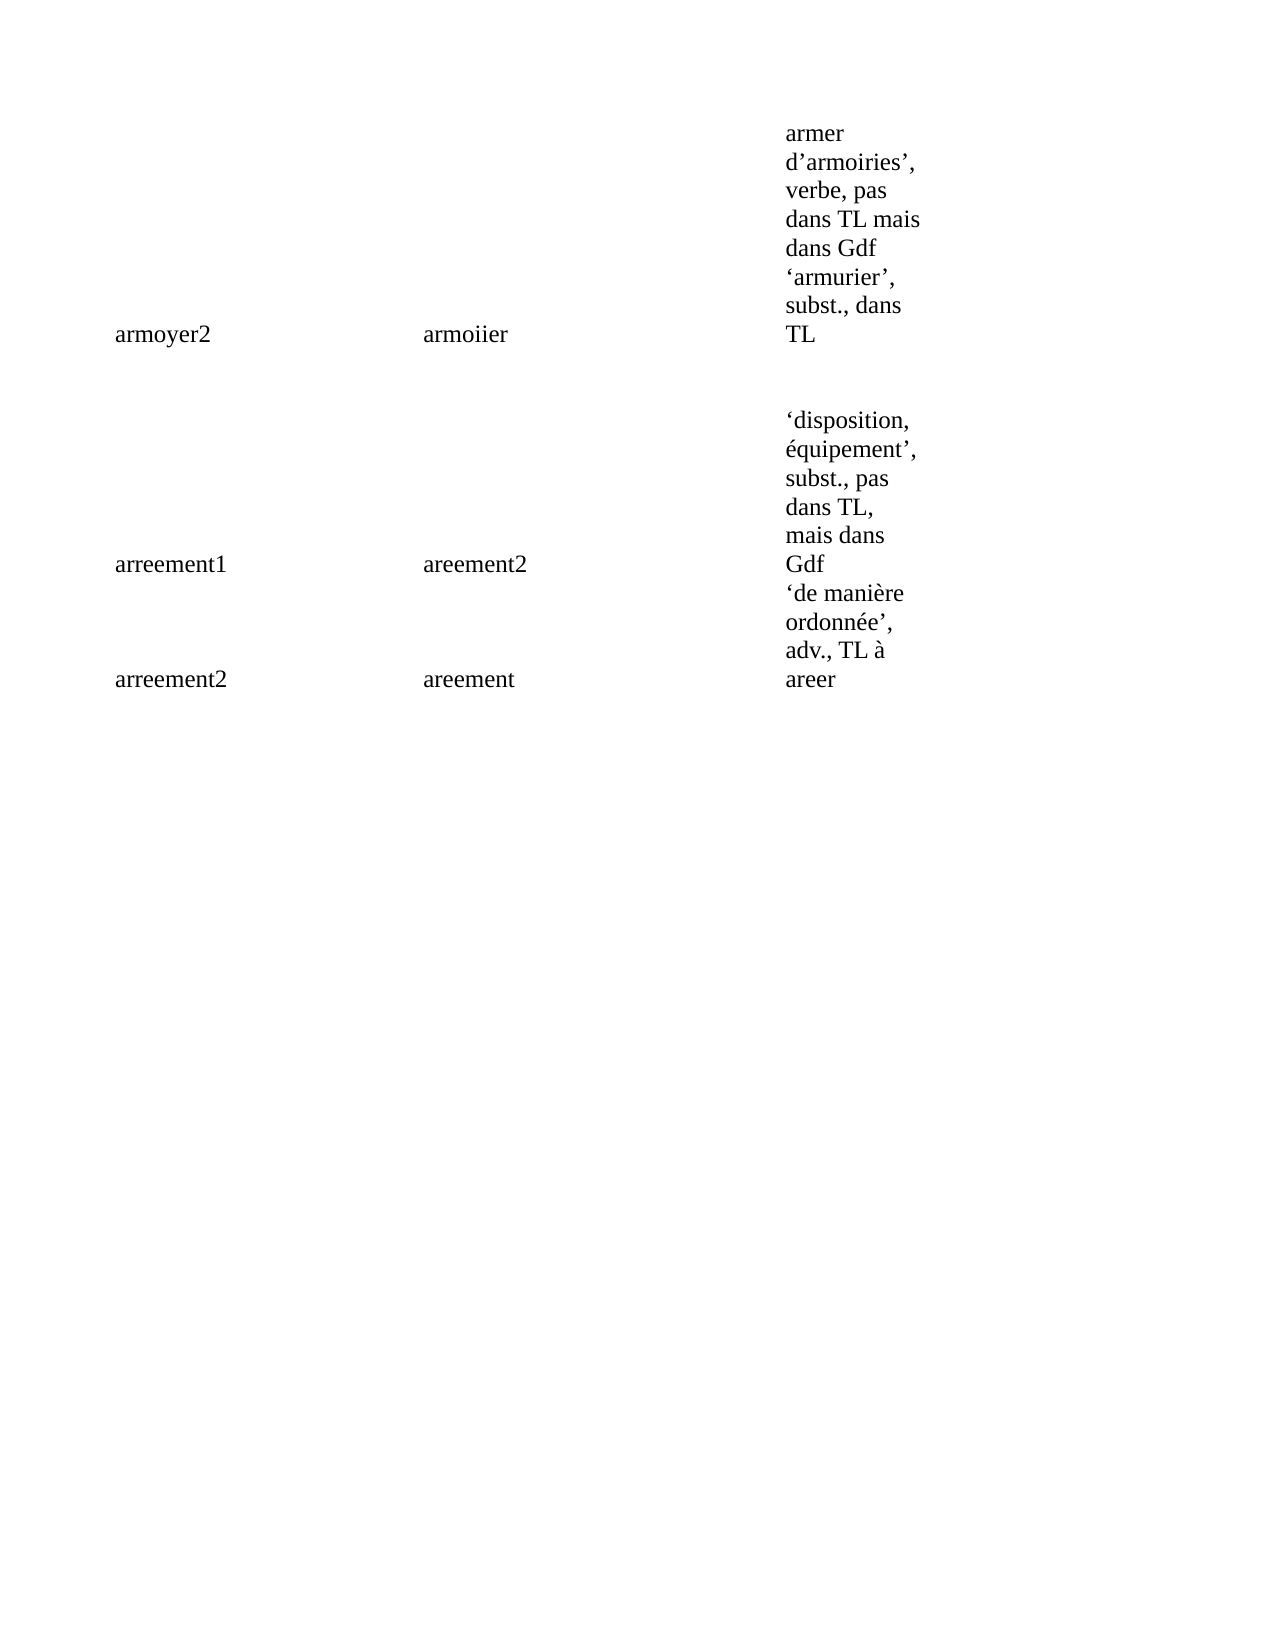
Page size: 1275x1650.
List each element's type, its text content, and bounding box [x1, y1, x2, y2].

table_header [293, 406, 420, 578]
table_cell [635, 262, 782, 348]
table_header [635, 118, 782, 262]
table_header [635, 406, 782, 578]
table_header [420, 118, 635, 262]
table_cell arreement2 [112, 578, 293, 693]
table_cell areement [420, 578, 635, 693]
table_header [112, 118, 293, 262]
table_header arreement1 [112, 406, 293, 578]
table_cell [293, 578, 420, 693]
table_cell armoyer2 [112, 262, 293, 348]
table_cell ‘de manière ordonnée’, adv., TL à areer [782, 578, 929, 693]
table_header [293, 118, 420, 262]
table_cell [635, 578, 782, 693]
table_header armer d’armoiries’, verbe, pas dans TL mais dans Gdf [782, 118, 929, 262]
table_cell armoiier [420, 262, 635, 348]
table_cell [293, 262, 420, 348]
table_cell ‘armurier’, subst., dans TL [782, 262, 929, 348]
table_header areement2 [420, 406, 635, 578]
table_header ‘disposition, équipement’, subst., pas dans TL, mais dans Gdf [782, 406, 929, 578]
